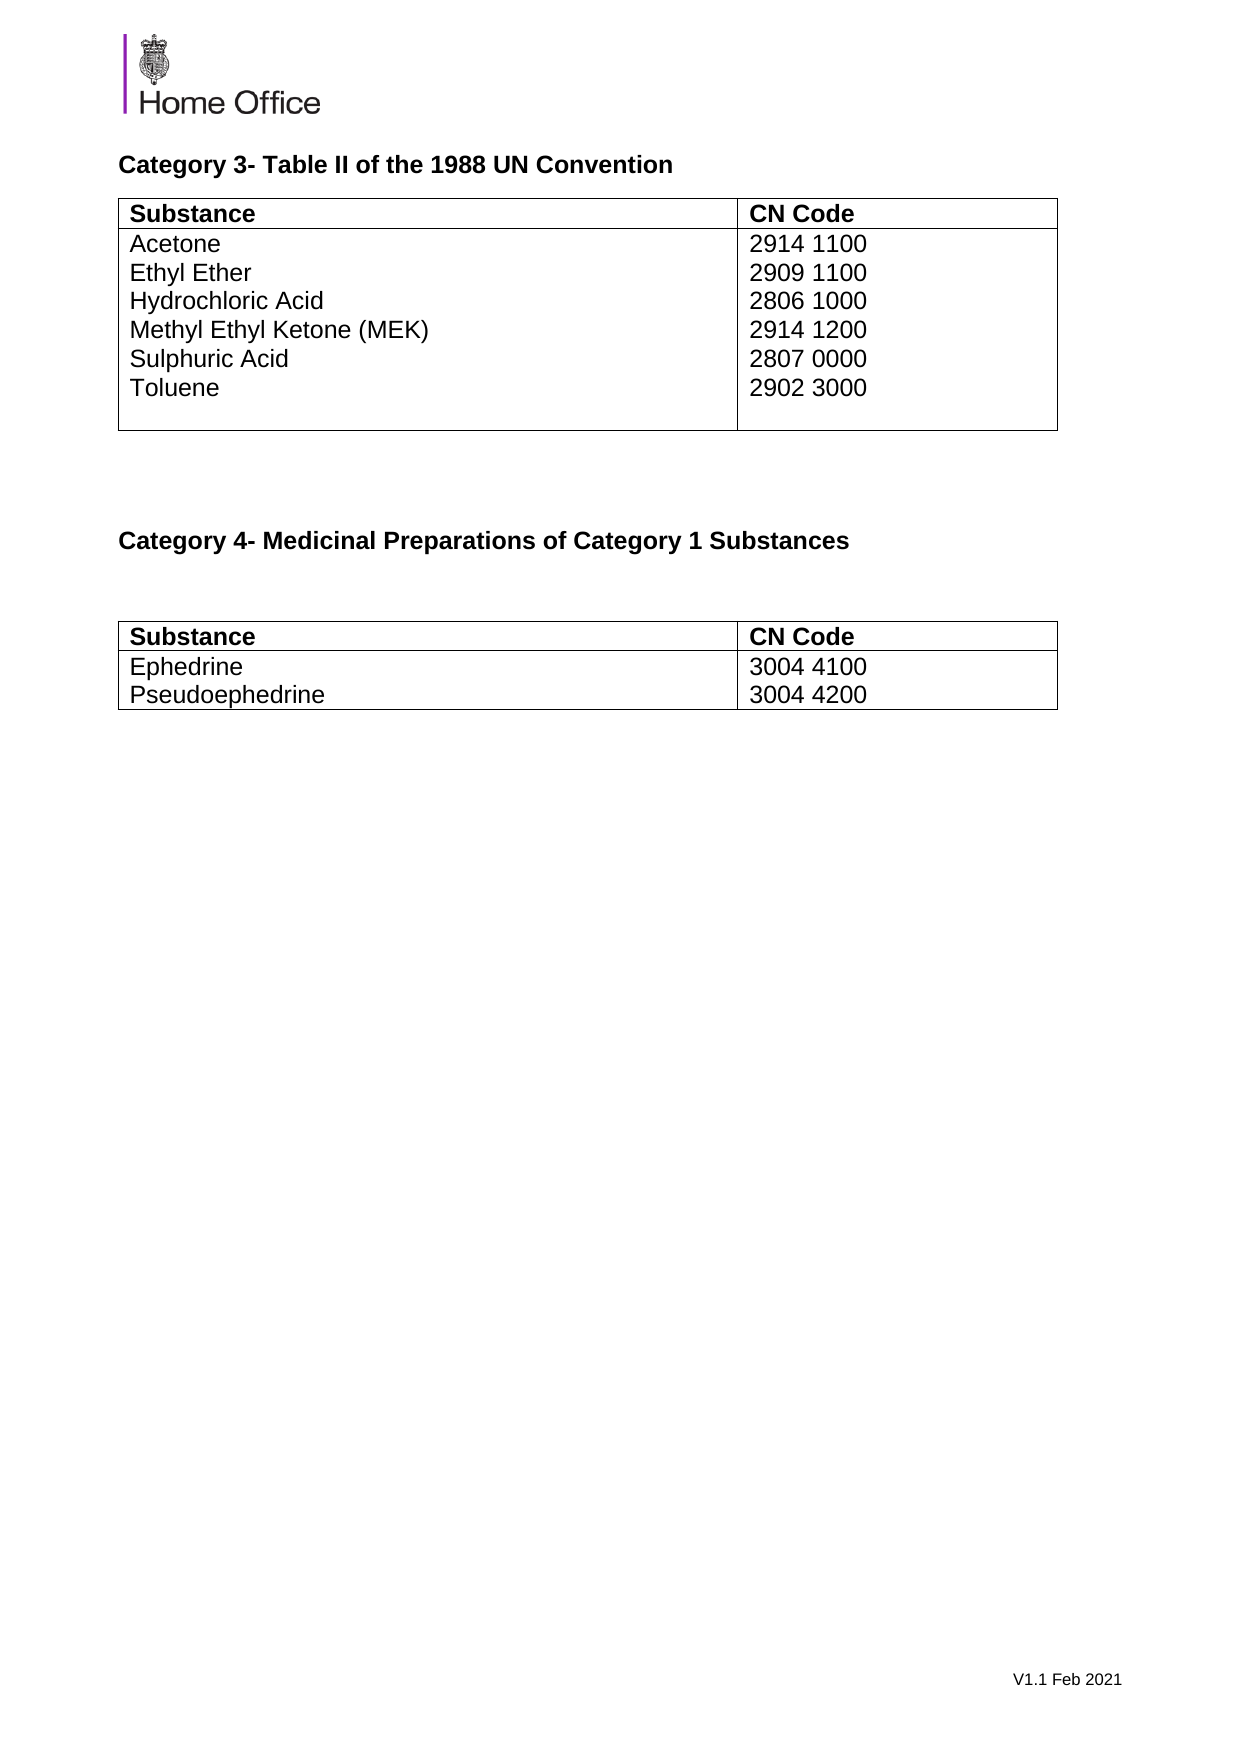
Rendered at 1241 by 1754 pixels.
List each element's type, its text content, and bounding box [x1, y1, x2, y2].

table_header Substance [119, 199, 737, 228]
table_header Substance [119, 622, 737, 650]
table_cell Acetone Ethyl Ether Hydrochloric Acid Methyl Ethyl Ketone (MEK) Sulphuric Acid Toluene [119, 229, 737, 430]
text Category 4- Medicinal Preparations of Category 1 Substances [118, 526, 1122, 554]
table_cell Ephedrine Pseudoephedrine [119, 651, 737, 709]
text Category 3- Table II of the 1988 UN Convention [118, 151, 1122, 179]
table_header CN Code [738, 199, 1057, 228]
table_cell 3004 4100 3004 4200 [738, 651, 1057, 709]
table_cell 2914 1100 2909 1100 2806 1000 2914 1200 2807 0000 2902 3000 [738, 229, 1057, 430]
table_header CN Code [738, 622, 1057, 650]
